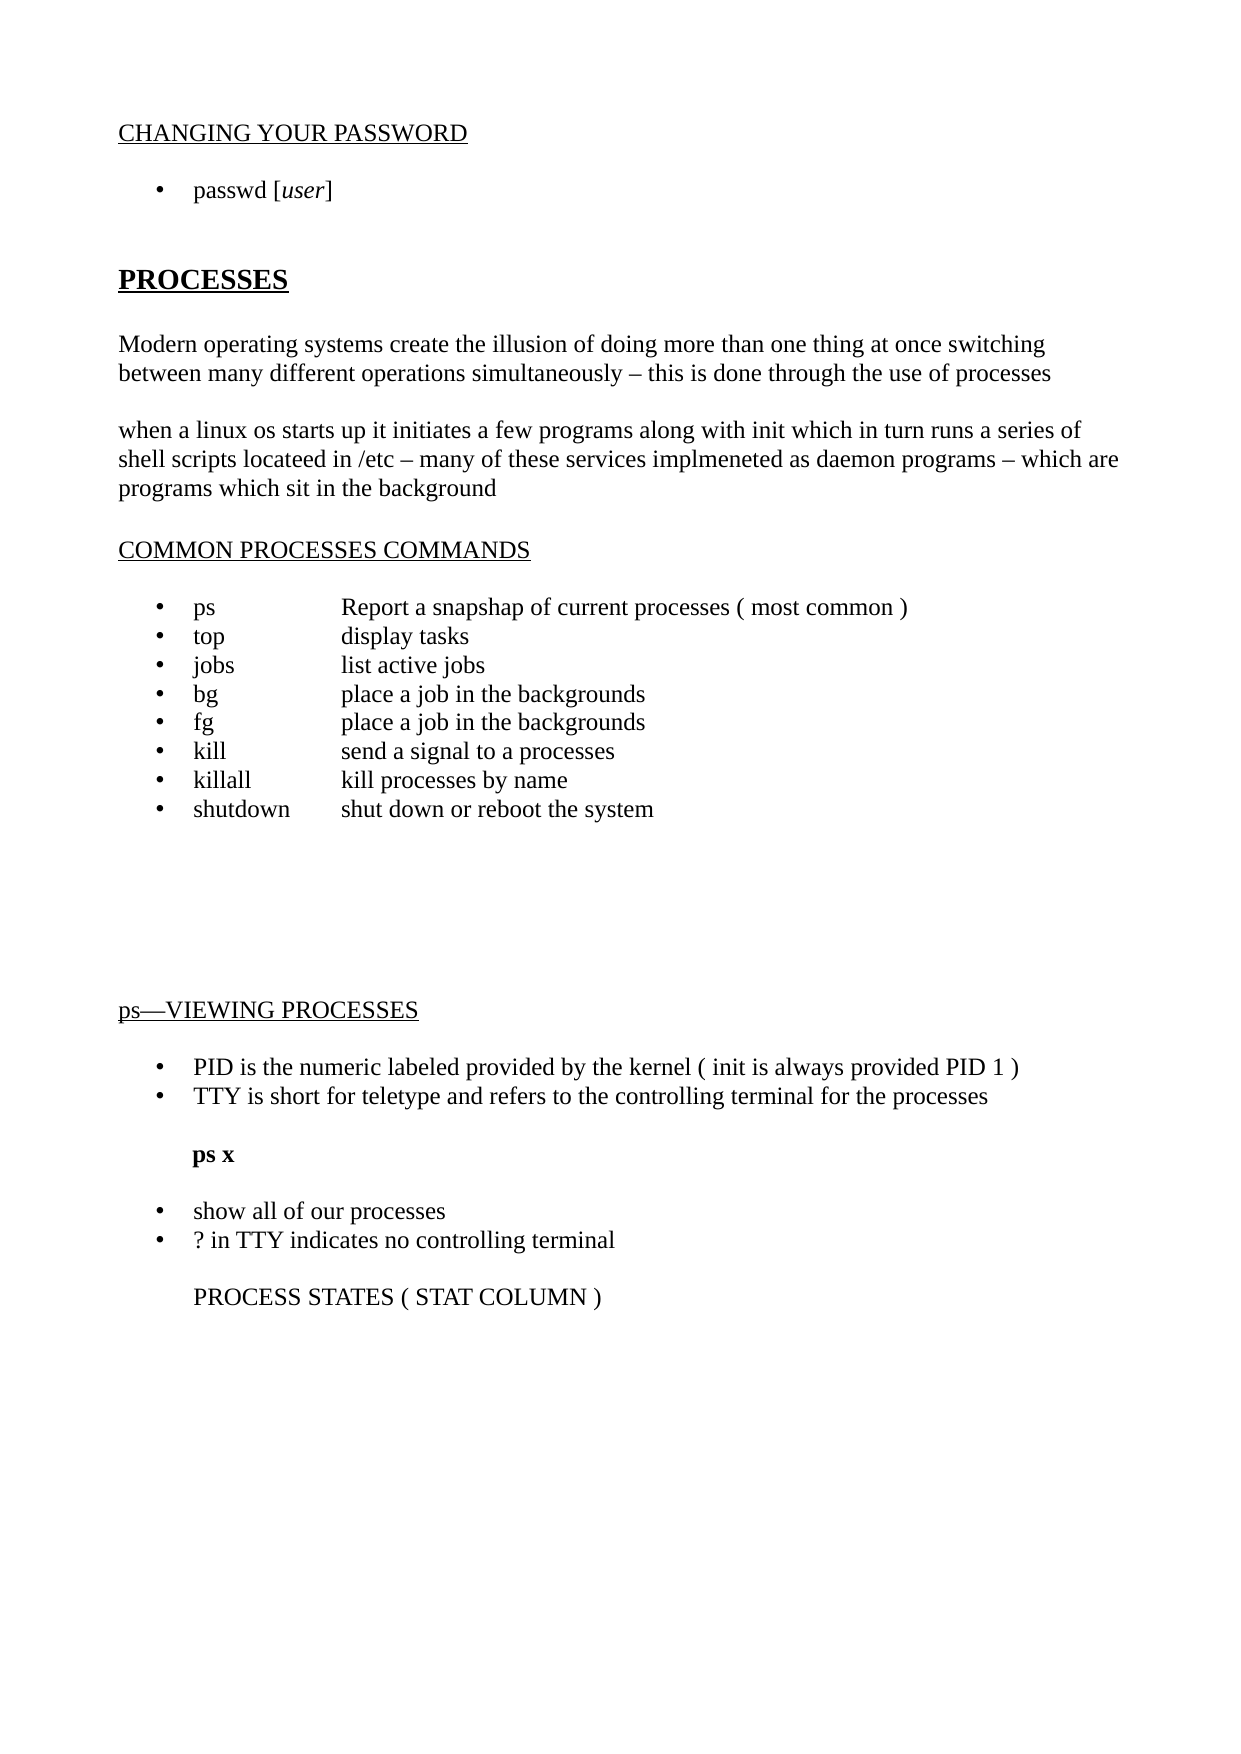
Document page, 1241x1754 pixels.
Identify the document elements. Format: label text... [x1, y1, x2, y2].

text ps—VIEWING PROCESSES [118, 995, 1122, 1024]
text ps x [118, 1139, 1122, 1167]
list killall kill processes by name [156, 765, 1122, 794]
list fg place a job in the backgrounds [156, 707, 1122, 736]
text Modern operating systems create the illusion of doing more than one thing at once switching between many different operations simultaneously – this is done through the use of processes [118, 329, 1122, 386]
list kill send a signal to a processes [156, 736, 1122, 765]
list show all of our processes [156, 1196, 1122, 1225]
list passwd [user] [156, 176, 1122, 204]
text PROCESSES [118, 262, 1122, 295]
list shutdown shut down or reboot the system [156, 794, 1122, 822]
list PID is the numeric labeled provided by the kernel ( init is always provided PID 1 ) [156, 1052, 1122, 1081]
list jobs list active jobs [156, 650, 1122, 679]
list bg place a job in the backgrounds [156, 679, 1122, 707]
list PROCESS STATES ( STAT COLUMN ) [156, 1282, 1122, 1311]
text when a linux os starts up it initiates a few programs along with init which in turn runs a series of shell scripts locateed in /etc – many of these services implmeneted as daemon programs – which are programs which sit in the background [118, 415, 1122, 501]
list ? in TTY indicates no controlling terminal [156, 1225, 1122, 1254]
list top display tasks [156, 621, 1122, 650]
list TTY is short for teletype and refers to the controlling terminal for the processes [156, 1081, 1122, 1110]
list ps Report a snapshap of current processes ( most common ) [156, 592, 1122, 621]
text CHANGING YOUR PASSWORD [118, 118, 1122, 147]
text COMMON PROCESSES COMMANDS [118, 535, 1122, 564]
